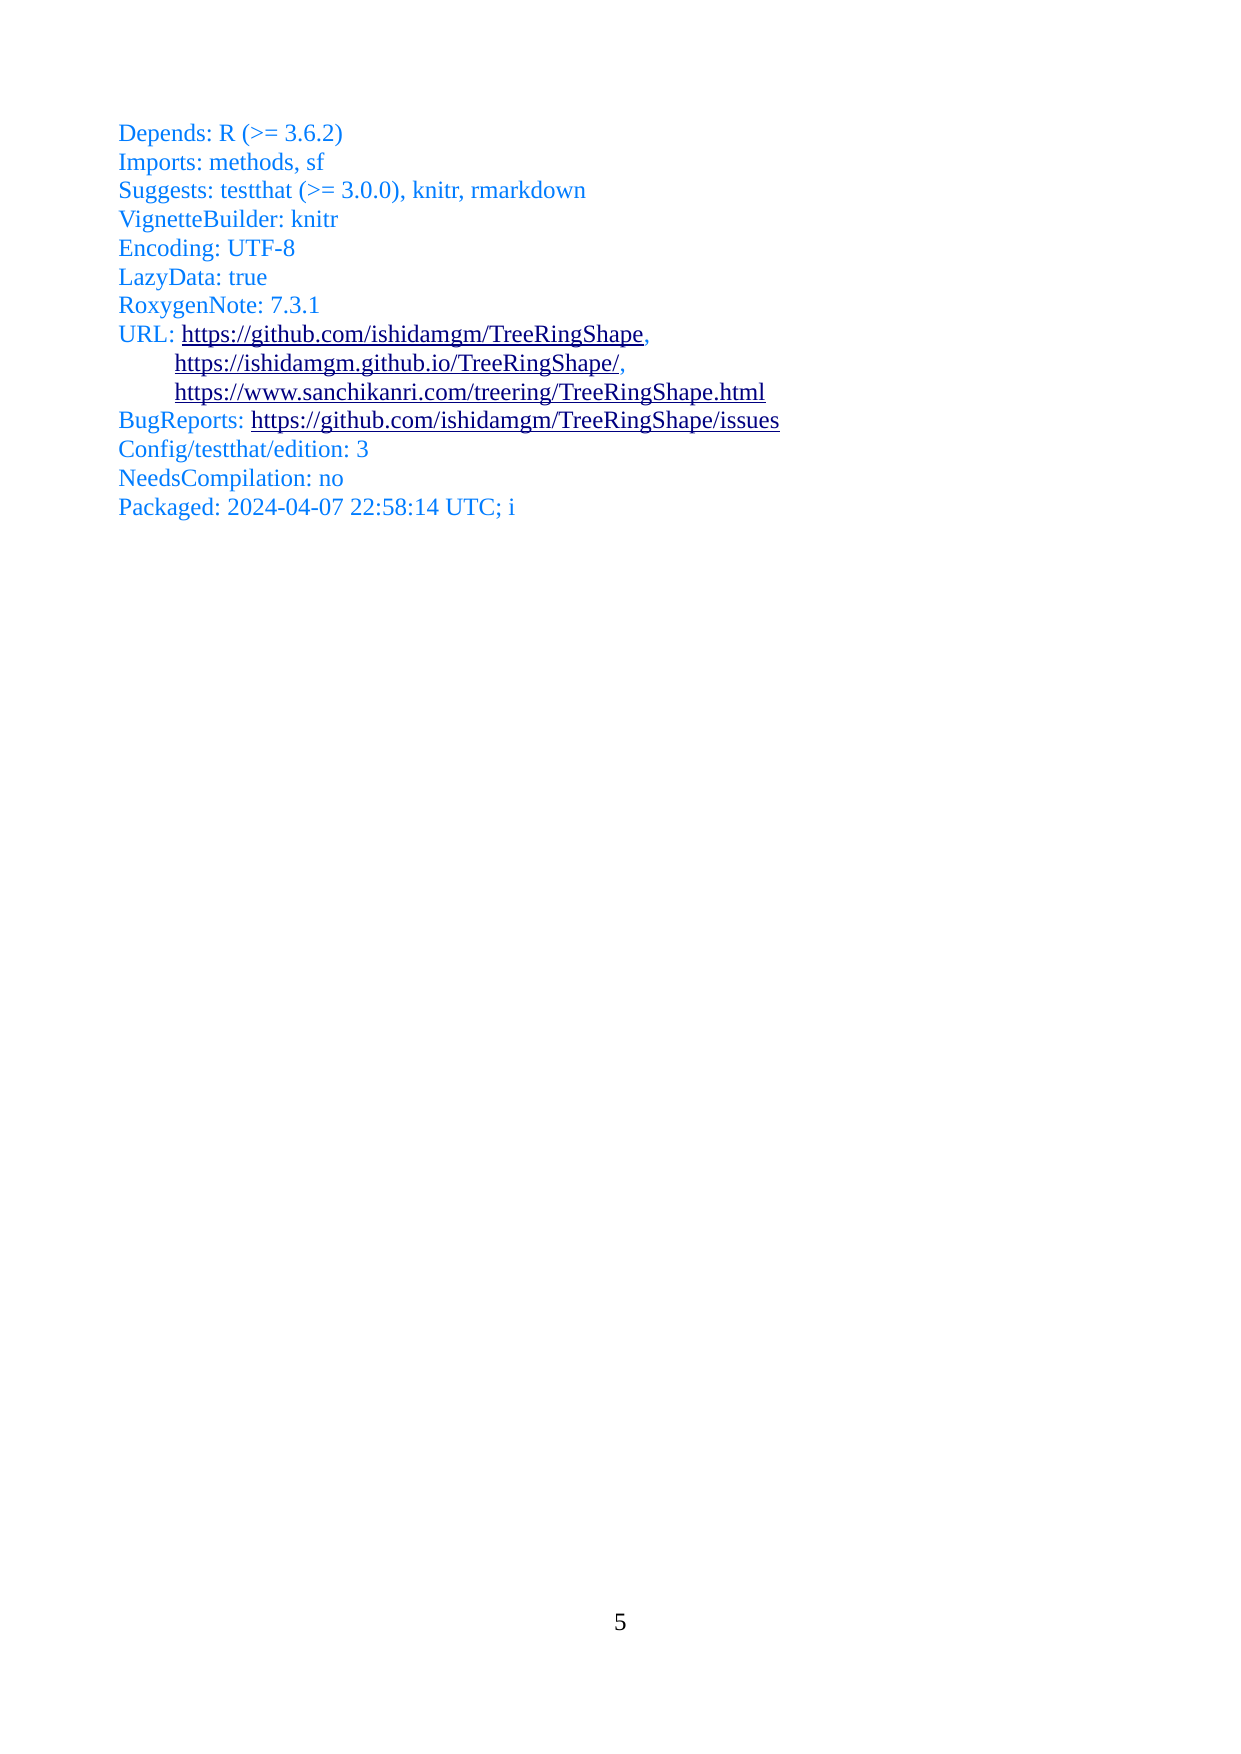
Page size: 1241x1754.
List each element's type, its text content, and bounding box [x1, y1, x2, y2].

text Depends: R (>= 3.6.2) Imports: methods, sf Suggests: testthat (>= 3.0.0), knitr, rmarkdown VignetteBuilder: knitr Encoding: UTF-8 LazyData: true RoxygenNote: 7.3.1 URL: https://github.com/ishidamgm/TreeRingShape, https://ishidamgm.github.io/TreeRingShape/, https://www.sanchikanri.com/treering/TreeRingShape.html BugReports: https://github.com/ishidamgm/TreeRingShape/issues Config/testthat/edition: 3 NeedsCompilation: no Packaged: 2024-04-07 22:58:14 UTC; i [118, 118, 1122, 521]
